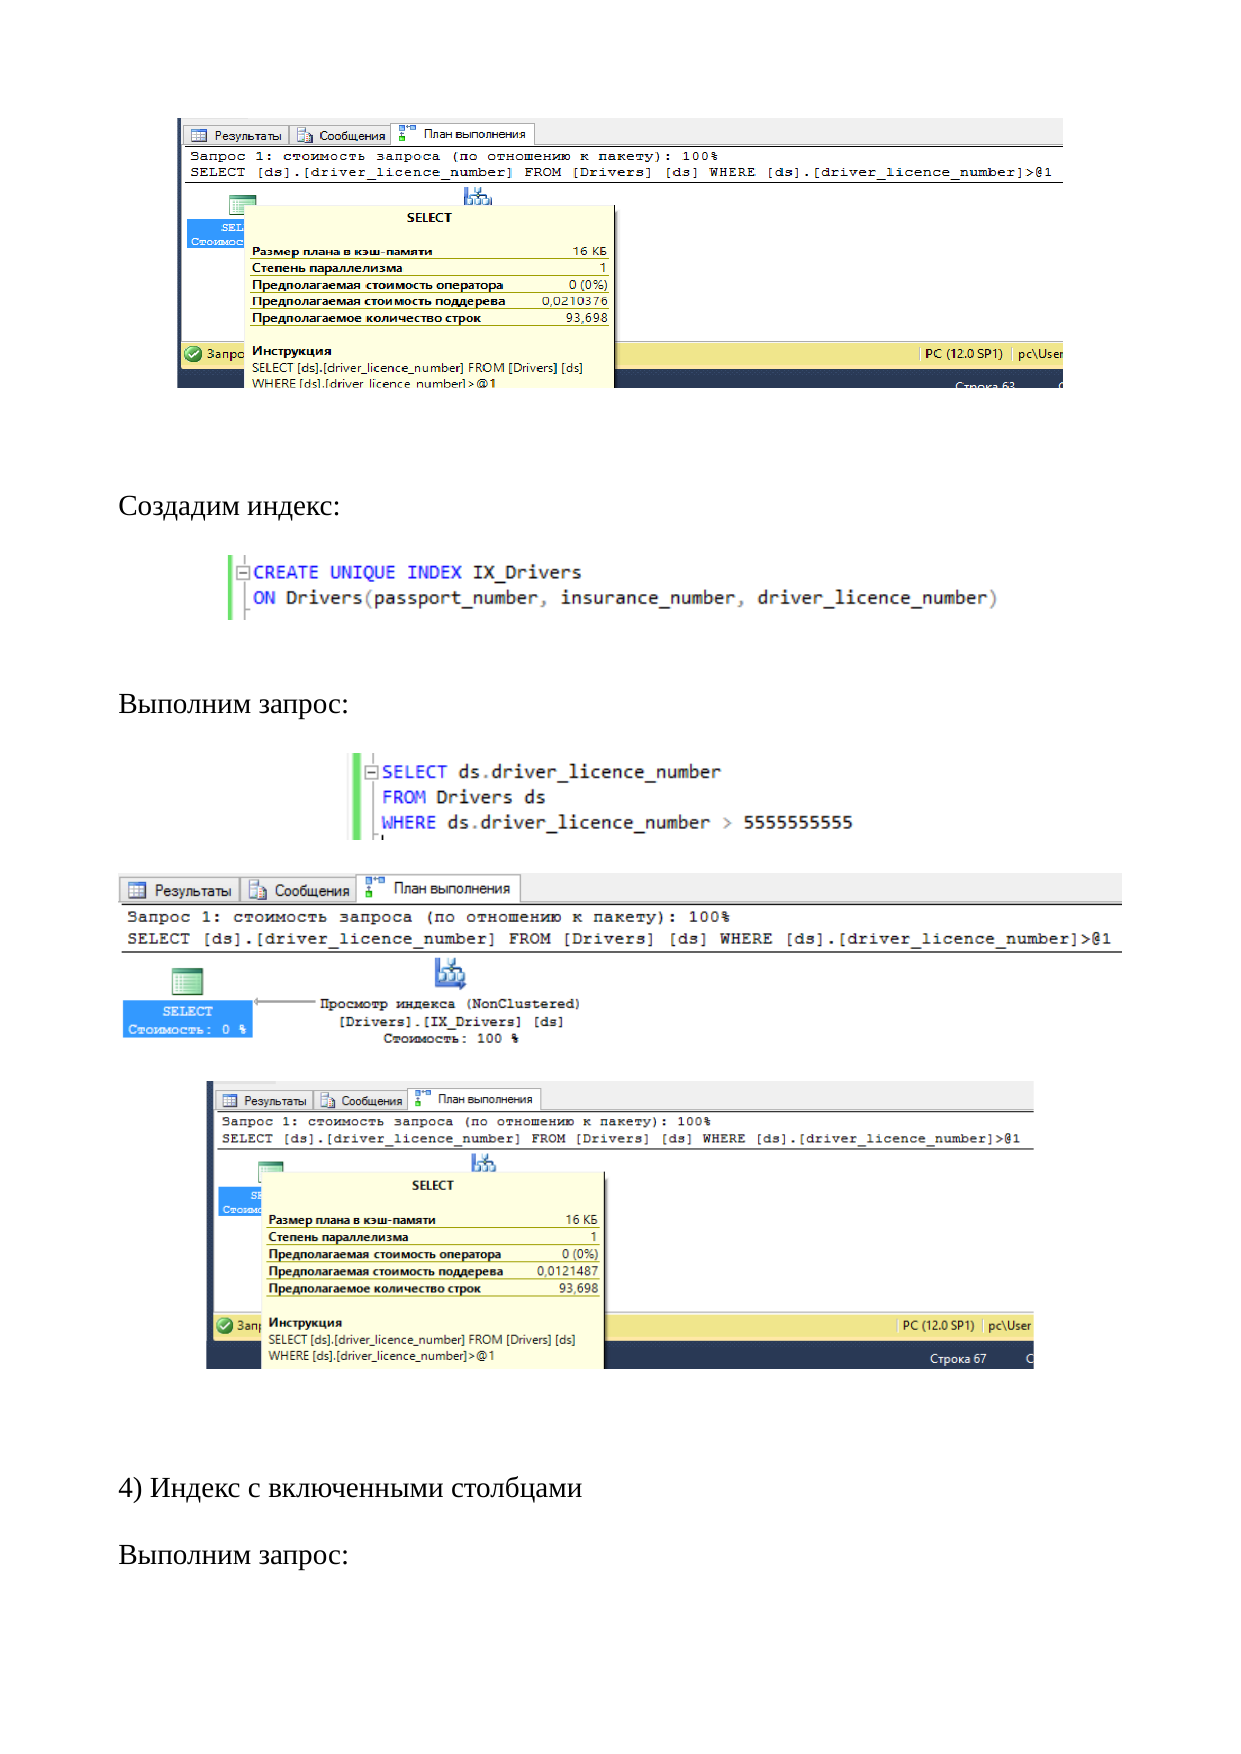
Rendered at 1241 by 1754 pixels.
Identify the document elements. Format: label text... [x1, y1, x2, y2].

picture [206, 1081, 1034, 1369]
text Создадим индекс: [118, 488, 1122, 522]
picture [177, 118, 1063, 388]
picture [118, 873, 1122, 1048]
text Выполним запрос: [118, 687, 1122, 720]
picture [346, 753, 894, 840]
picture [227, 555, 1013, 620]
text Выполним запрос: [118, 1537, 1122, 1570]
text 4) Индекс с включенными столбцами [118, 1470, 1122, 1503]
